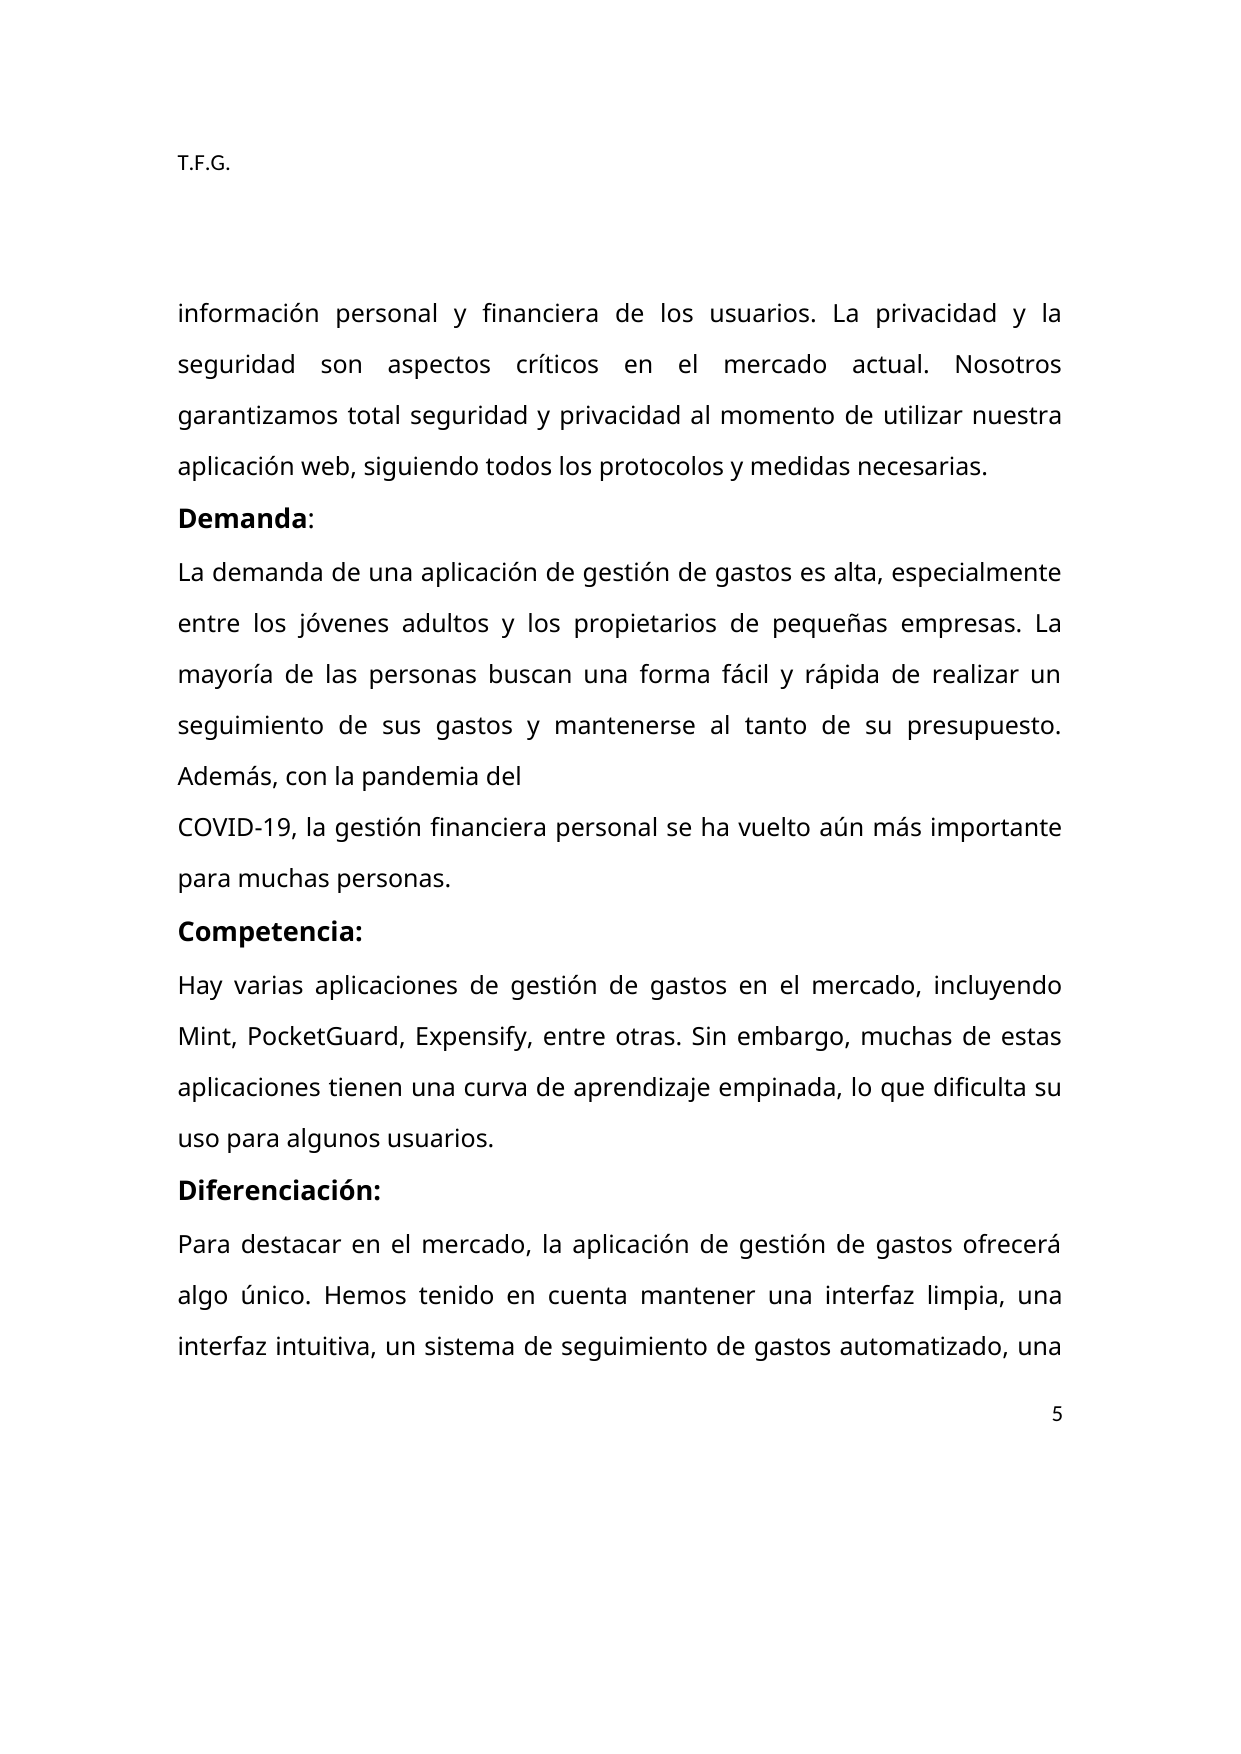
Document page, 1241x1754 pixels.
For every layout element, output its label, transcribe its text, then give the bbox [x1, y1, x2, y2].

text La demanda de una aplicación de gestión de gastos es alta, especialmente entre los jóvenes adultos y los propietarios de pequeñas empresas. La mayoría de las personas buscan una forma fácil y rápida de realizar un seguimiento de sus gastos y mantenerse al tanto de su presupuesto. Además, con la pandemia del [177, 555, 1063, 793]
text COVID-19, la gestión financiera personal se ha vuelto aún más importante para muchas personas. [177, 810, 1063, 895]
text Diferenciación: [177, 1171, 1063, 1208]
text Demanda: [177, 499, 1063, 536]
text información personal y financiera de los usuarios. La privacidad y la seguridad son aspectos críticos en el mercado actual. Nosotros garantizamos total seguridad y privacidad al momento de utilizar nuestra aplicación web, siguiendo todos los protocolos y medidas necesarias. [177, 295, 1063, 482]
text Para destacar en el mercado, la aplicación de gestión de gastos ofrecerá algo único. Hemos tenido en cuenta mantener una interfaz limpia, una interfaz intuitiva, un sistema de seguimiento de gastos automatizado, una [177, 1227, 1063, 1363]
text Hay varias aplicaciones de gestión de gastos en el mercado, incluyendo Mint, PocketGuard, Expensify, entre otras. Sin embargo, muchas de estas aplicaciones tienen una curva de aprendizaje empinada, lo que dificulta su uso para algunos usuarios. [177, 967, 1063, 1154]
text Competencia: [177, 912, 1063, 949]
